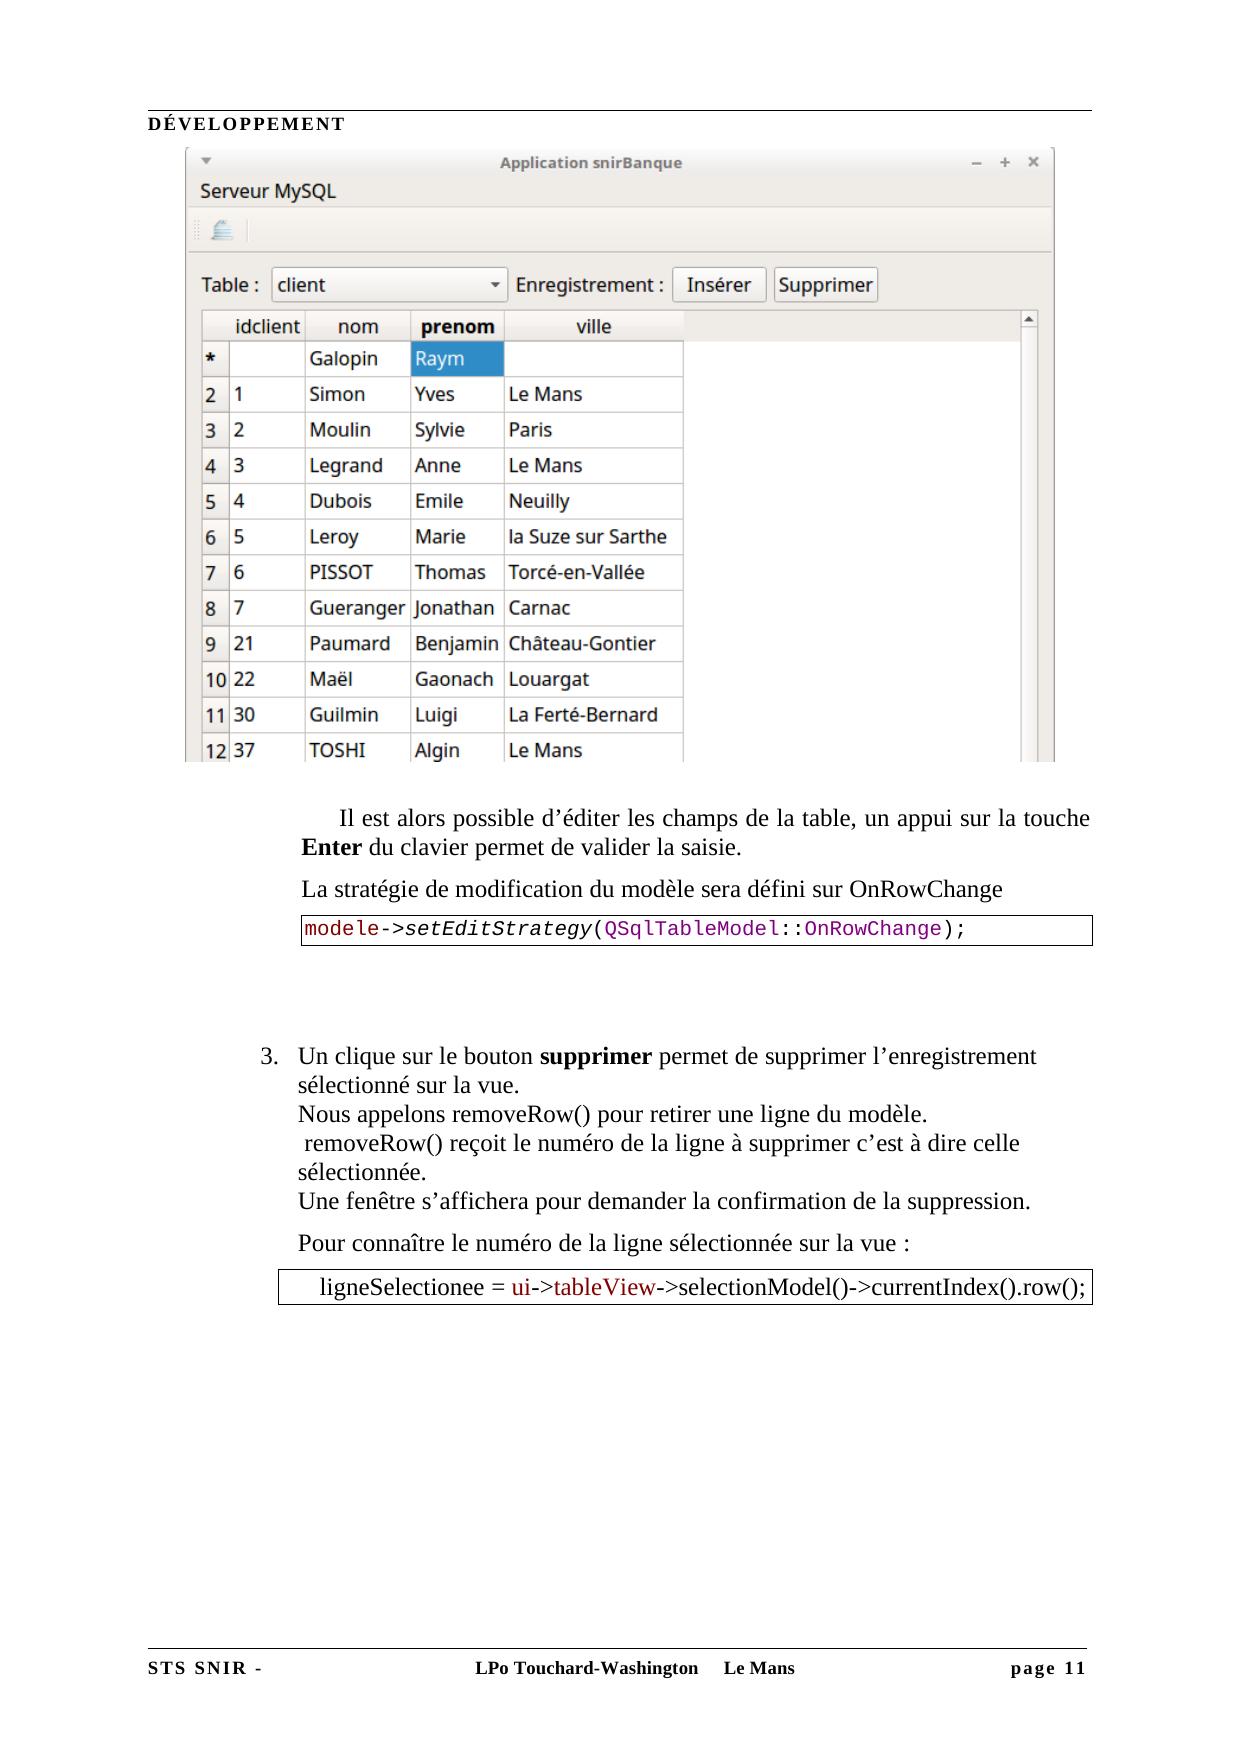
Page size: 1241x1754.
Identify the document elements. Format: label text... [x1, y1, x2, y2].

text ligneSelectionee = ui->tableView->selectionModel()->currentIndex().row(); [279, 1270, 1092, 1304]
picture [185, 147, 1055, 762]
list Un clique sur le bouton supprimer permet de supprimer l’enregistrement sélectionné sur la vue. Nous appelons removeRow() pour retirer une ligne du modèle. removeRow() reçoit le numéro de la ligne à supprimer c’est à dire celle sélectionnée. Une fenêtre s’affichera pour demander la confirmation de la suppression. [260, 1041, 1092, 1215]
text Il est alors possible d’éditer les champs de la table, un appui sur la touche Enter du clavier permet de valider la saisie. [301, 803, 1092, 861]
list Pour connaître le numéro de la ligne sélectionnée sur la vue : [260, 1228, 1092, 1257]
text modele->setEditStrategy(QSqlTableModel::OnRowChange); [302, 916, 1092, 945]
text La stratégie de modification du modèle sera défini sur OnRowChange [301, 874, 1092, 903]
